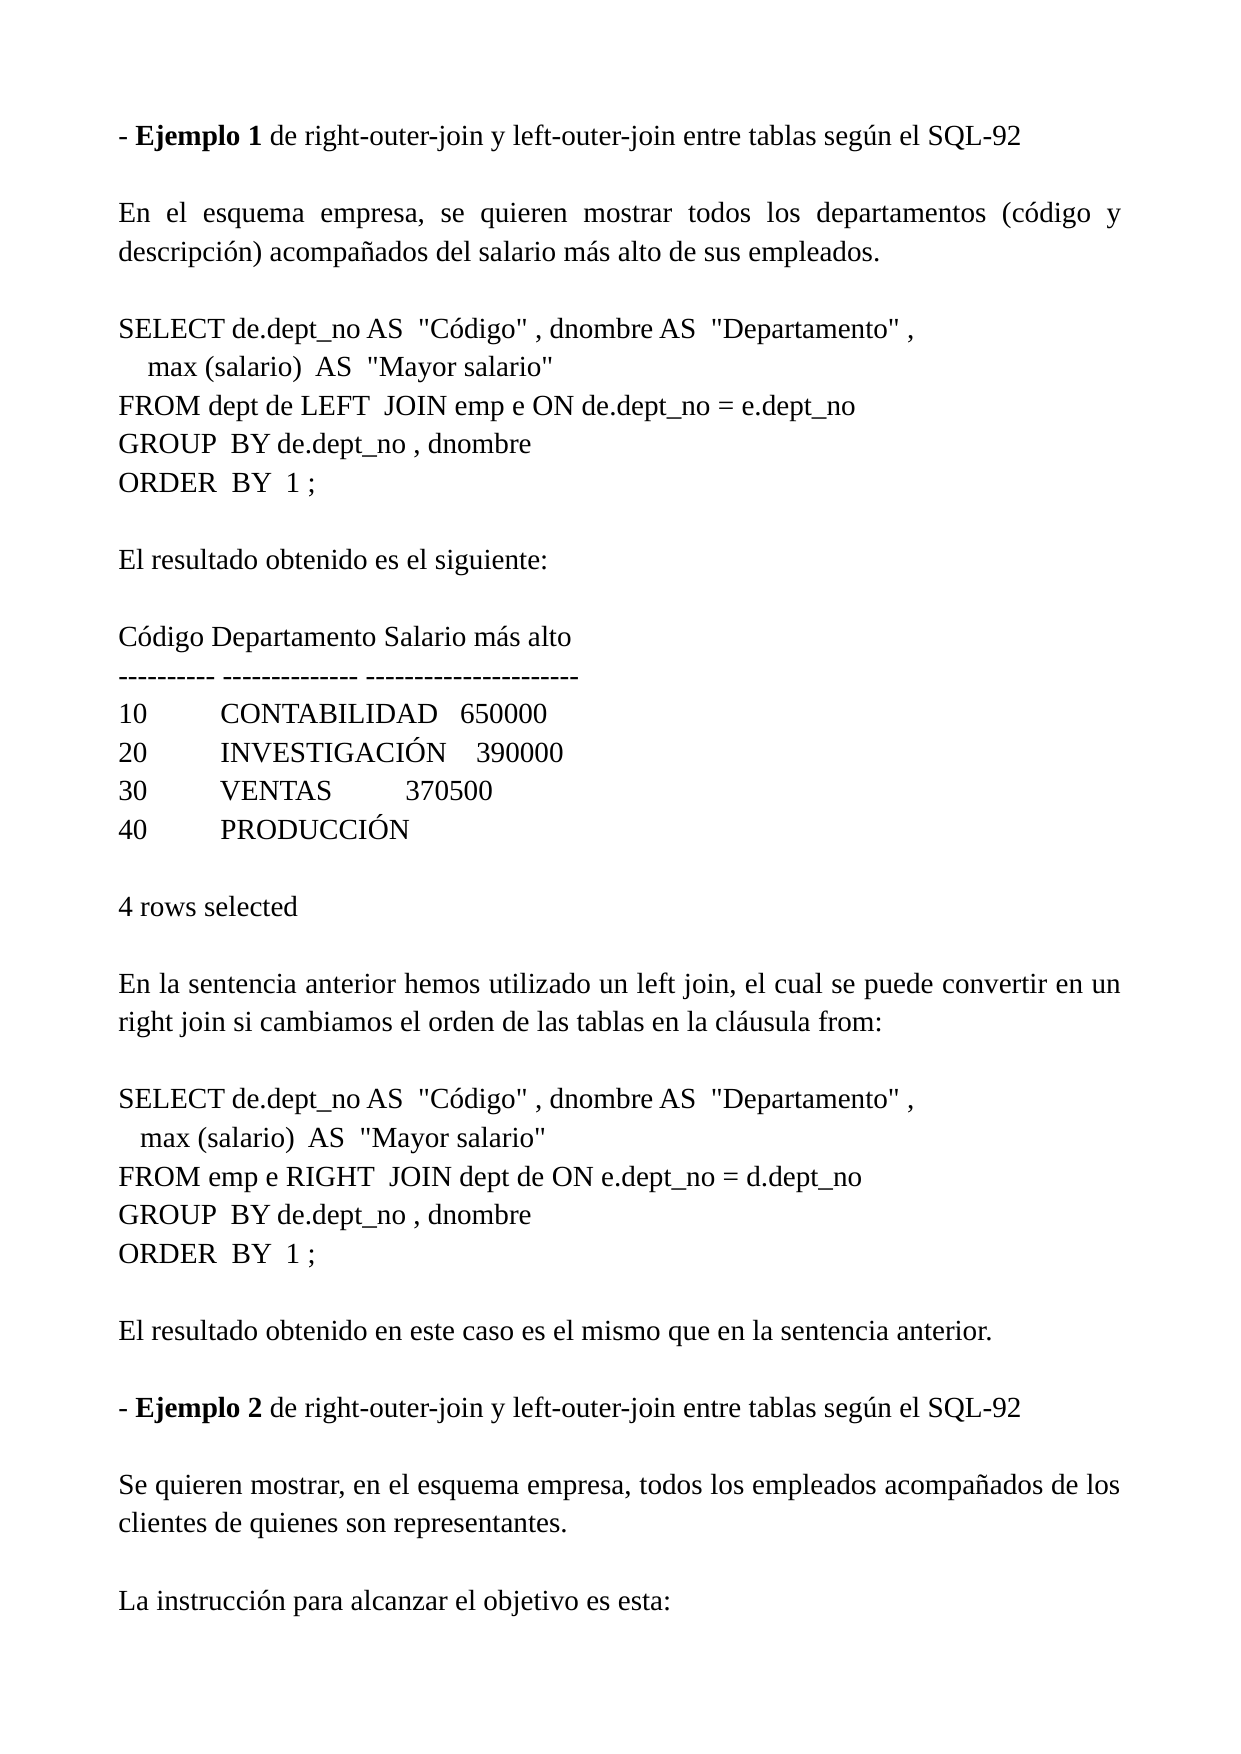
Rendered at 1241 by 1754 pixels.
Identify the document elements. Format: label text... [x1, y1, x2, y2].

text - Ejemplo 1 de right-outer-join y left-outer-join entre tablas según el SQL-92 [118, 118, 1122, 152]
text ORDER BY 1 ; [118, 465, 1122, 498]
text SELECT de.dept_no AS "Código" , dnombre AS "Departamento" , [118, 311, 1122, 344]
text 40 PRODUCCIÓN [118, 812, 1122, 845]
text El resultado obtenido es el siguiente: [118, 542, 1122, 576]
text SELECT de.dept_no AS "Código" , dnombre AS "Departamento" , [118, 1082, 1122, 1115]
text ---------- -------------- ---------------------- [118, 658, 1122, 691]
text FROM emp e RIGHT JOIN dept de ON e.dept_no = d.dept_no [118, 1159, 1122, 1192]
text Se quieren mostrar, en el esquema empresa, todos los empleados acompañados de los clientes de quienes son representantes. [118, 1467, 1122, 1539]
text max (salario) AS "Mayor salario" [118, 349, 1122, 383]
text GROUP BY de.dept_no , dnombre [118, 1197, 1122, 1231]
text max (salario) AS "Mayor salario" [118, 1120, 1122, 1154]
text FROM dept de LEFT JOIN emp e ON de.dept_no = e.dept_no [118, 388, 1122, 421]
text En la sentencia anterior hemos utilizado un left join, el cual se puede convertir en un right join si cambiamos el orden de las tablas en la cláusula from: [118, 966, 1122, 1038]
text 20 INVESTIGACIÓN 390000 [118, 735, 1122, 768]
text - Ejemplo 2 de right-outer-join y left-outer-join entre tablas según el SQL-92 [118, 1390, 1122, 1423]
text El resultado obtenido en este caso es el mismo que en la sentencia anterior. [118, 1313, 1122, 1346]
text Código Departamento Salario más alto [118, 619, 1122, 653]
text La instrucción para alcanzar el objetivo es esta: [118, 1583, 1122, 1616]
text 4 rows selected [118, 889, 1122, 922]
text 30 VENTAS 370500 [118, 773, 1122, 807]
text ORDER BY 1 ; [118, 1236, 1122, 1269]
text GROUP BY de.dept_no , dnombre [118, 426, 1122, 460]
text En el esquema empresa, se quieren mostrar todos los departamentos (código y descripción) acompañados del salario más alto de sus empleados. [118, 195, 1122, 267]
text 10 CONTABILIDAD 650000 [118, 696, 1122, 730]
